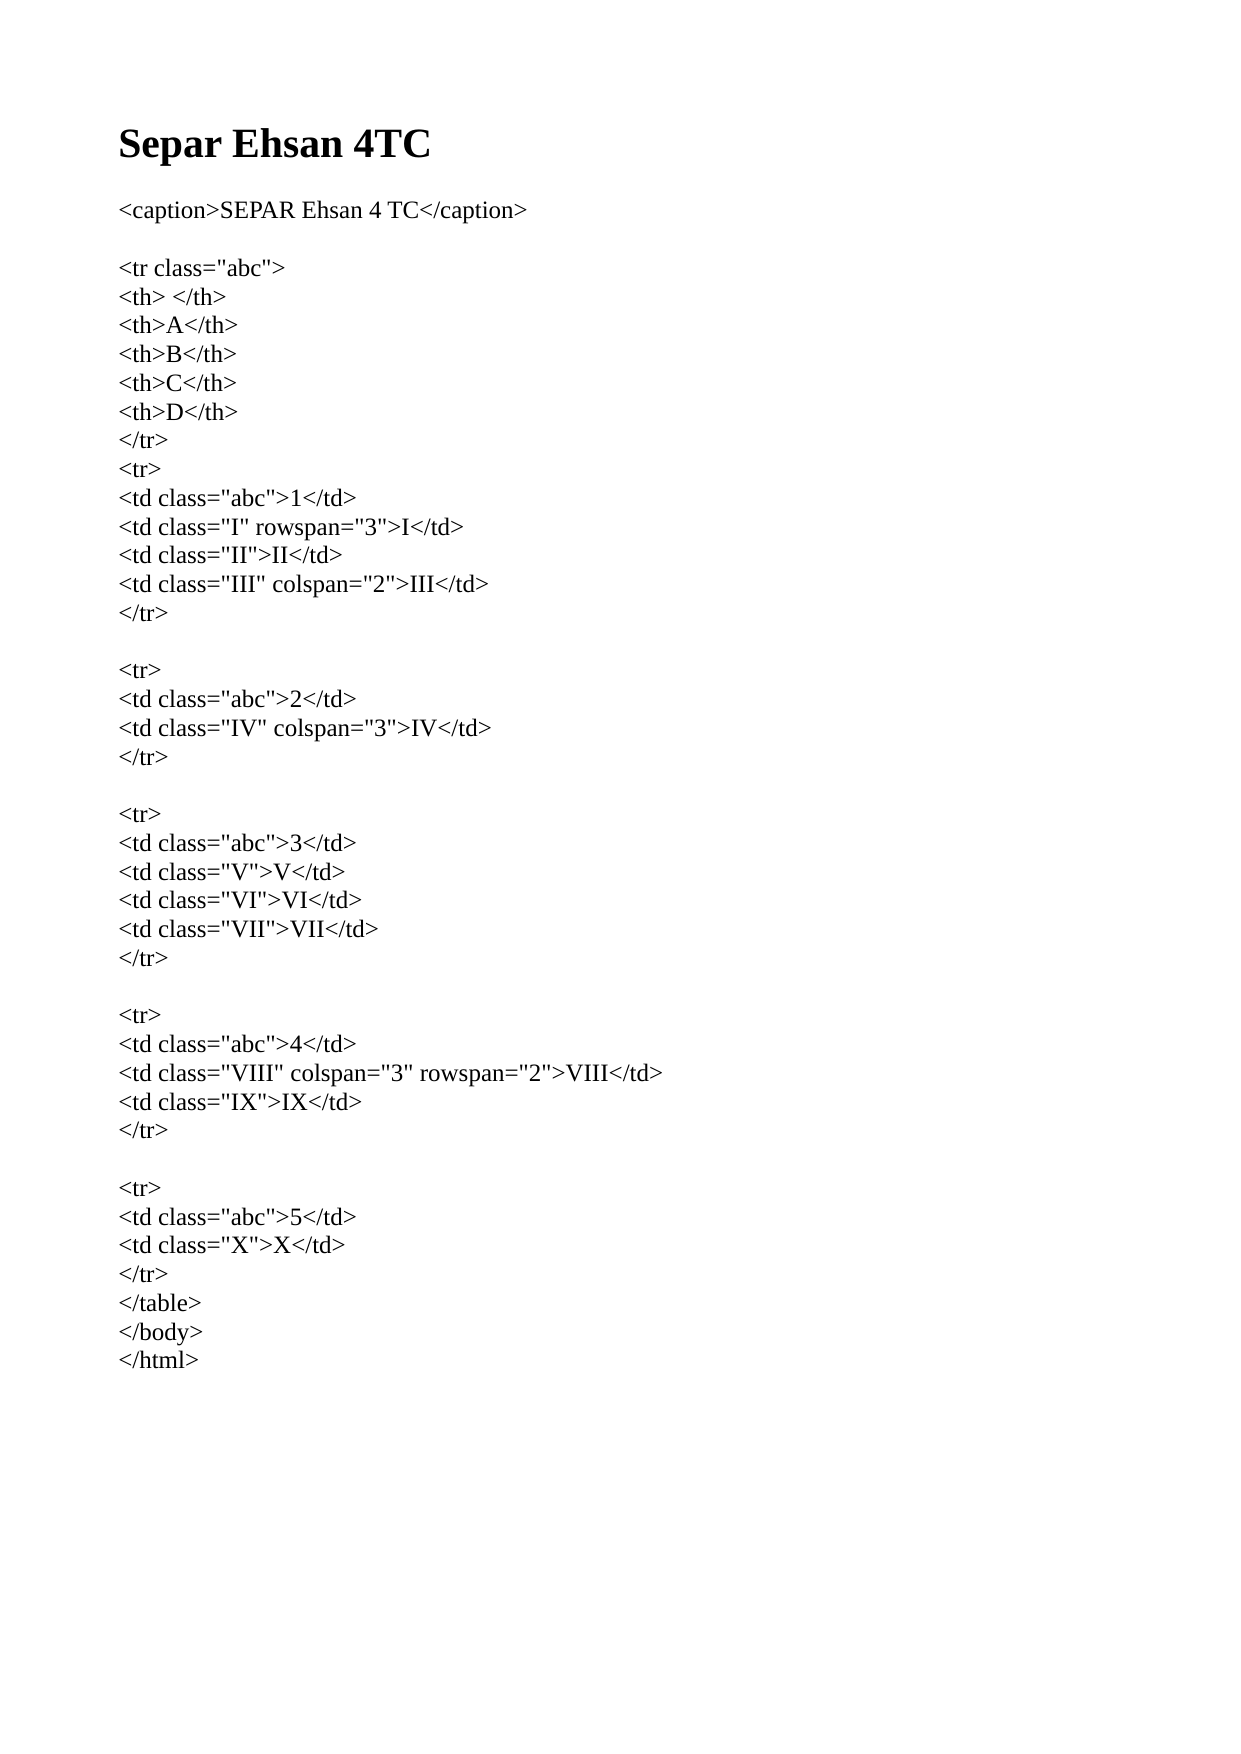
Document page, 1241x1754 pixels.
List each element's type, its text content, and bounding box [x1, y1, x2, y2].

text <td class="IV" colspan="3">IV</td> [118, 713, 1122, 742]
text <tr> [118, 799, 1122, 828]
text <td class="abc">5</td> [118, 1202, 1122, 1231]
text <th>D</th> [118, 397, 1122, 426]
text <td class="VIII" colspan="3" rowspan="2">VIII</td> [118, 1058, 1122, 1087]
text <th>B</th> [118, 339, 1122, 368]
text </html> [118, 1346, 1122, 1374]
text </tr> [118, 742, 1122, 771]
text <td class="X">X</td> [118, 1231, 1122, 1259]
text <td class="abc">3</td> [118, 828, 1122, 857]
text </tr> [118, 1259, 1122, 1288]
text <caption>SEPAR Ehsan 4 TC</caption> [118, 196, 1122, 224]
text <th>C</th> [118, 368, 1122, 397]
text <td class="III" colspan="2">III</td> [118, 569, 1122, 598]
text <tr class="abc"> [118, 253, 1122, 282]
text <tr> [118, 656, 1122, 684]
text <td class="IX">IX</td> [118, 1087, 1122, 1116]
text <th> </th> [118, 282, 1122, 311]
text <tr> [118, 1173, 1122, 1202]
text <td class="II">II</td> [118, 541, 1122, 569]
text <th>A</th> [118, 311, 1122, 339]
text </tr> [118, 426, 1122, 454]
text <td class="VII">VII</td> [118, 914, 1122, 943]
text </body> [118, 1317, 1122, 1346]
text <td class="abc">2</td> [118, 684, 1122, 713]
text <td class="abc">1</td> [118, 483, 1122, 512]
text <td class="I" rowspan="3">I</td> [118, 512, 1122, 541]
text <td class="VI">VI</td> [118, 886, 1122, 914]
text <tr> [118, 454, 1122, 483]
text <td class="abc">4</td> [118, 1029, 1122, 1058]
text <tr> [118, 1001, 1122, 1029]
text <td class="V">V</td> [118, 857, 1122, 886]
text </table> [118, 1288, 1122, 1317]
text </tr> [118, 943, 1122, 972]
text </tr> [118, 598, 1122, 627]
text </tr> [118, 1116, 1122, 1144]
